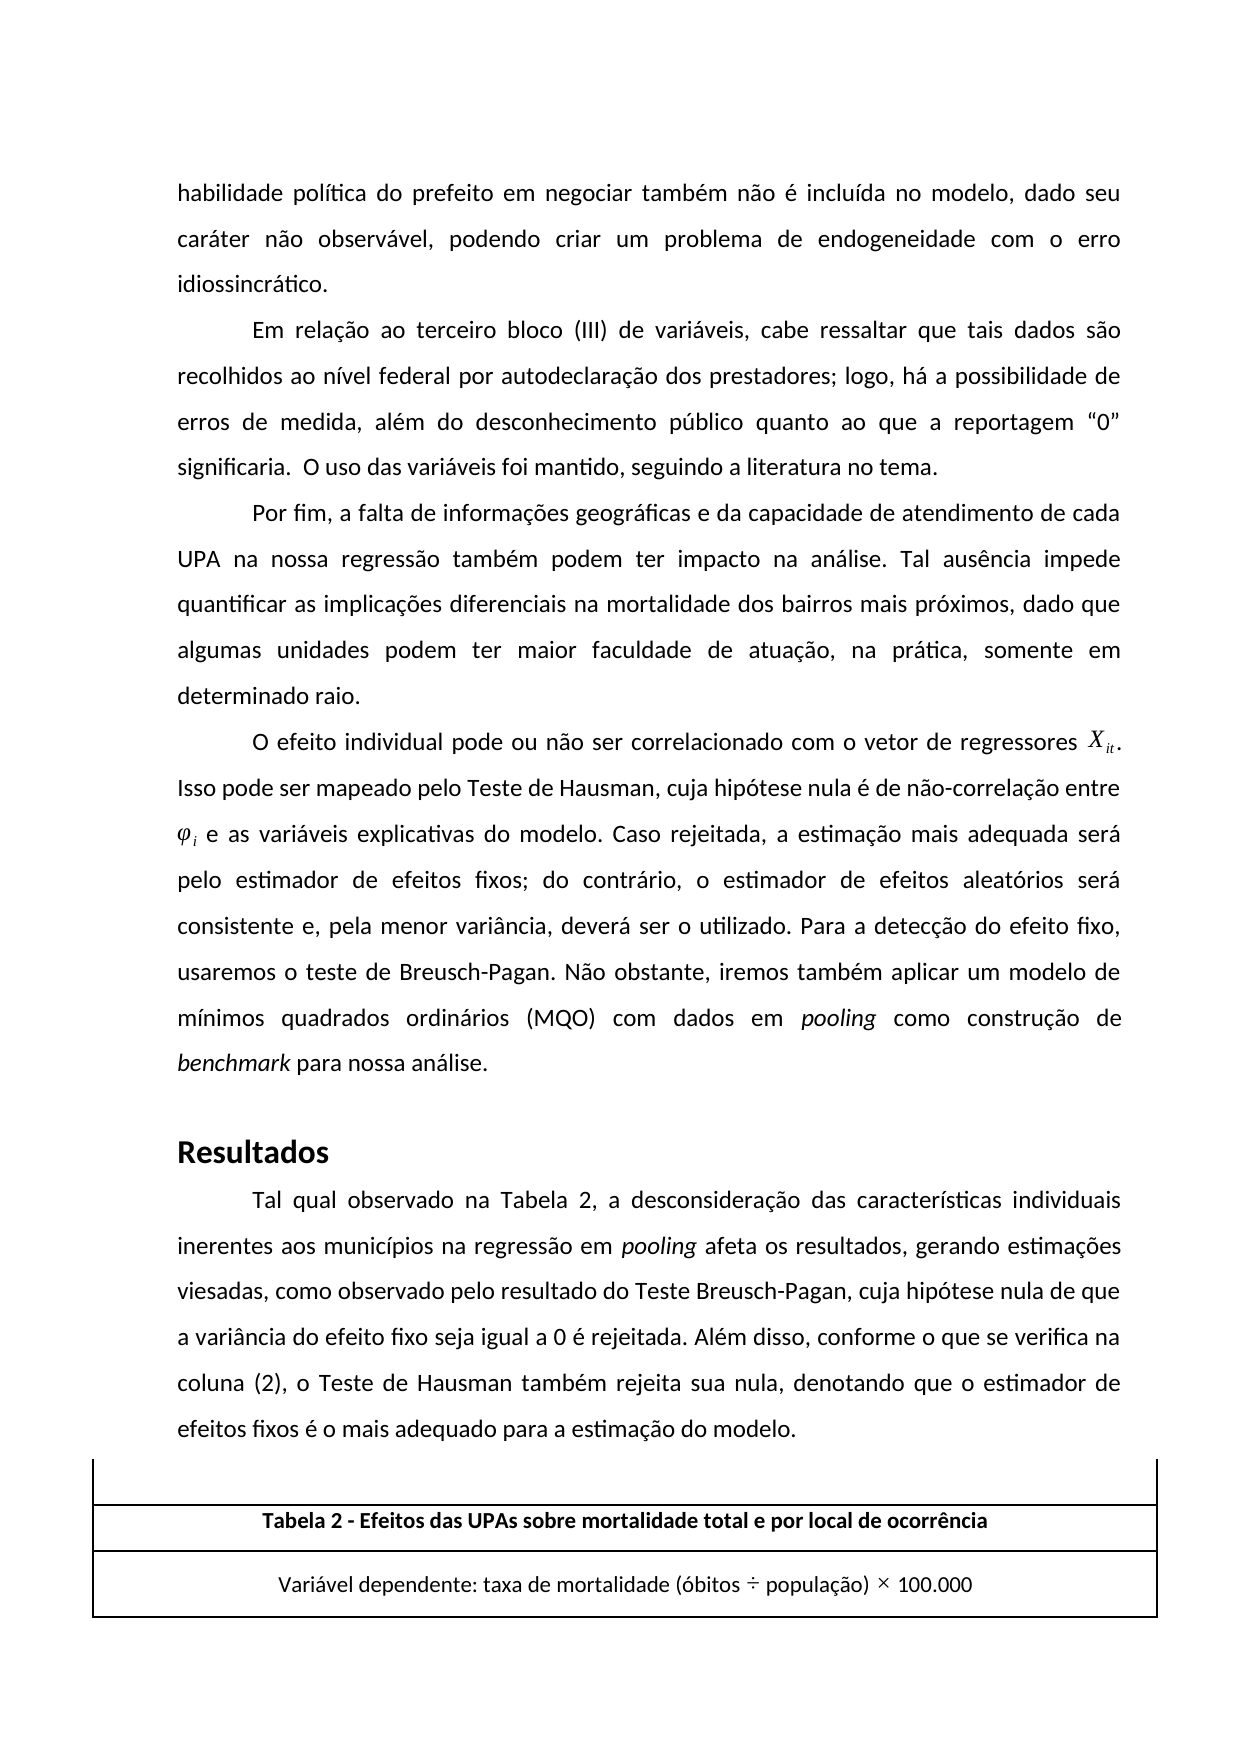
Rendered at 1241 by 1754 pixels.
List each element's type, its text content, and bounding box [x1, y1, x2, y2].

text habilidade política do prefeito em negociar também não é incluída no modelo, dado seu caráter não observável, podendo criar um problema de endogeneidade com o erro idiossincrático. [177, 177, 1122, 299]
text O efeito individual pode ou não ser correlacionado com o vetor de regressores . Isso pode ser mapeado pelo Teste de Hausman, cuja hipótese nula é de não-correlação entre e as variáveis explicativas do modelo. Caso rejeitada, a estimação mais adequada será pelo estimador de efeitos fixos; do contrário, o estimador de efeitos aleatórios será consistente e, pela menor variância, deverá ser o utilizado. Para a detecção do efeito fixo, usaremos o teste de Breusch-Pagan. Não obstante, iremos também aplicar um modelo de mínimos quadrados ordinários (MQO) com dados em pooling como construção de benchmark para nossa análise. [177, 726, 1122, 1078]
table_header [94, 1459, 1156, 1504]
table_cell Tabela 2 - Efeitos das UPAs sobre mortalidade total e por local de ocorrência [94, 1506, 1156, 1550]
text Tal qual observado na Tabela 2, a desconsideração das características individuais inerentes aos municípios na regressão em pooling afeta os resultados, gerando estimações viesadas, como observado pelo resultado do Teste Breusch-Pagan, cuja hipótese nula de que a variância do efeito fixo seja igual a 0 é rejeitada. Além disso, conforme o que se verifica na coluna (2), o Teste de Hausman também rejeita sua nula, denotando que o estimador de efeitos fixos é o mais adequado para a estimação do modelo. [177, 1184, 1122, 1443]
text Em relação ao terceiro bloco (III) de variáveis, cabe ressaltar que tais dados são recolhidos ao nível federal por autodeclaração dos prestadores; logo, há a possibilidade de erros de medida, além do desconhecimento público quanto ao que a reportagem “0” significaria. O uso das variáveis foi mantido, seguindo a literatura no tema. [177, 314, 1122, 482]
subtitle Resultados [177, 1131, 1122, 1172]
table_cell Variável dependente: taxa de mortalidade (óbitos população) 100.000 [94, 1552, 1156, 1616]
text Por fim, a falta de informações geográficas e da capacidade de atendimento de cada UPA na nossa regressão também podem ter impacto na análise. Tal ausência impede quantificar as implicações diferenciais na mortalidade dos bairros mais próximos, dado que algumas unidades podem ter maior faculdade de atuação, na prática, somente em determinado raio. [177, 497, 1122, 711]
